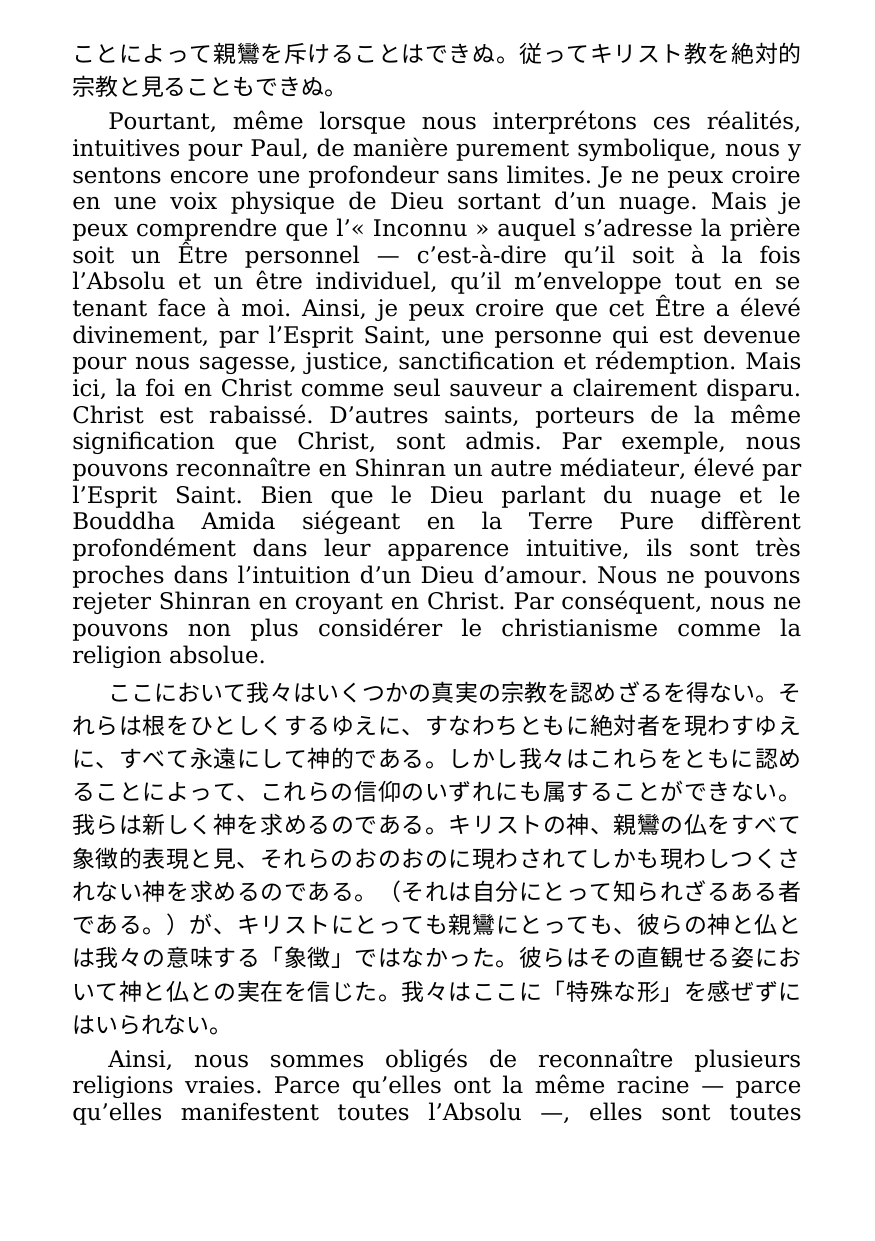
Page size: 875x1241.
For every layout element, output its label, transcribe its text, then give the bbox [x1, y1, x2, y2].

text Ainsi, nous sommes obligés de reconnaître plusieurs religions vraies. Parce qu’elles ont la même racine — parce qu’elles manifestent toutes l’Absolu —, elles sont toutes [72, 1046, 802, 1126]
text Pourtant, même lorsque nous interprétons ces réalités, intuitives pour Paul, de manière purement symbolique, nous y sentons encore une profondeur sans limites. Je ne peux croire en une voix physique de Dieu sortant d’un nuage. Mais je peux comprendre que l’« Inconnu » auquel s’adresse la prière soit un Être personnel — c’est-à-dire qu’il soit à la fois l’Absolu et un être individuel, qu’il m’enveloppe tout en se tenant face à moi. Ainsi, je peux croire que cet Être a élevé divinement, par l’Esprit Saint, une personne qui est devenue pour nous sagesse, justice, sanctification et rédemption. Mais ici, la foi en Christ comme seul sauveur a clairement disparu. Christ est rabaissé. D’autres saints, porteurs de la même signification que Christ, sont admis. Par exemple, nous pouvons reconnaître en Shinran un autre médiateur, élevé par l’Esprit Saint. Bien que le Dieu parlant du nuage et le Bouddha Amida siégeant en la Terre Pure diffèrent profondément dans leur apparence intuitive, ils sont très proches dans l’intuition d’un Dieu d’amour. Nous ne pouvons rejeter Shinran en croyant en Christ. Par conséquent, nous ne pouvons non plus considérer le christianisme comme la religion absolue. [72, 108, 802, 668]
text ことによって親鸞を斥けることはできぬ。従ってキリスト教を絶対的宗教と見ることもできぬ。 [72, 36, 802, 102]
text ここにおいて我々はいくつかの真実の宗教を認めざるを得ない。それらは根をひとしくするゆえに、すなわちともに絶対者を現わすゆえに、すべて永遠にして神的である。しかし我々はこれらをともに認めることによって、これらの信仰のいずれにも属することができない。我らは新しく神を求めるのである。キリストの神、親鸞の仏をすべて象徴的表現と見、それらのおのおのに現わされてしかも現わしつくされない神を求めるのである。（それは自分にとって知られざるある者である。）が、キリストにとっても親鸞にとっても、彼らの神と仏とは我々の意味する「象徴」ではなかった。彼らはその直観せる姿において神と仏との実在を信じた。我々はここに「特殊な形」を感ぜずにはいられない。 [72, 674, 802, 1040]
